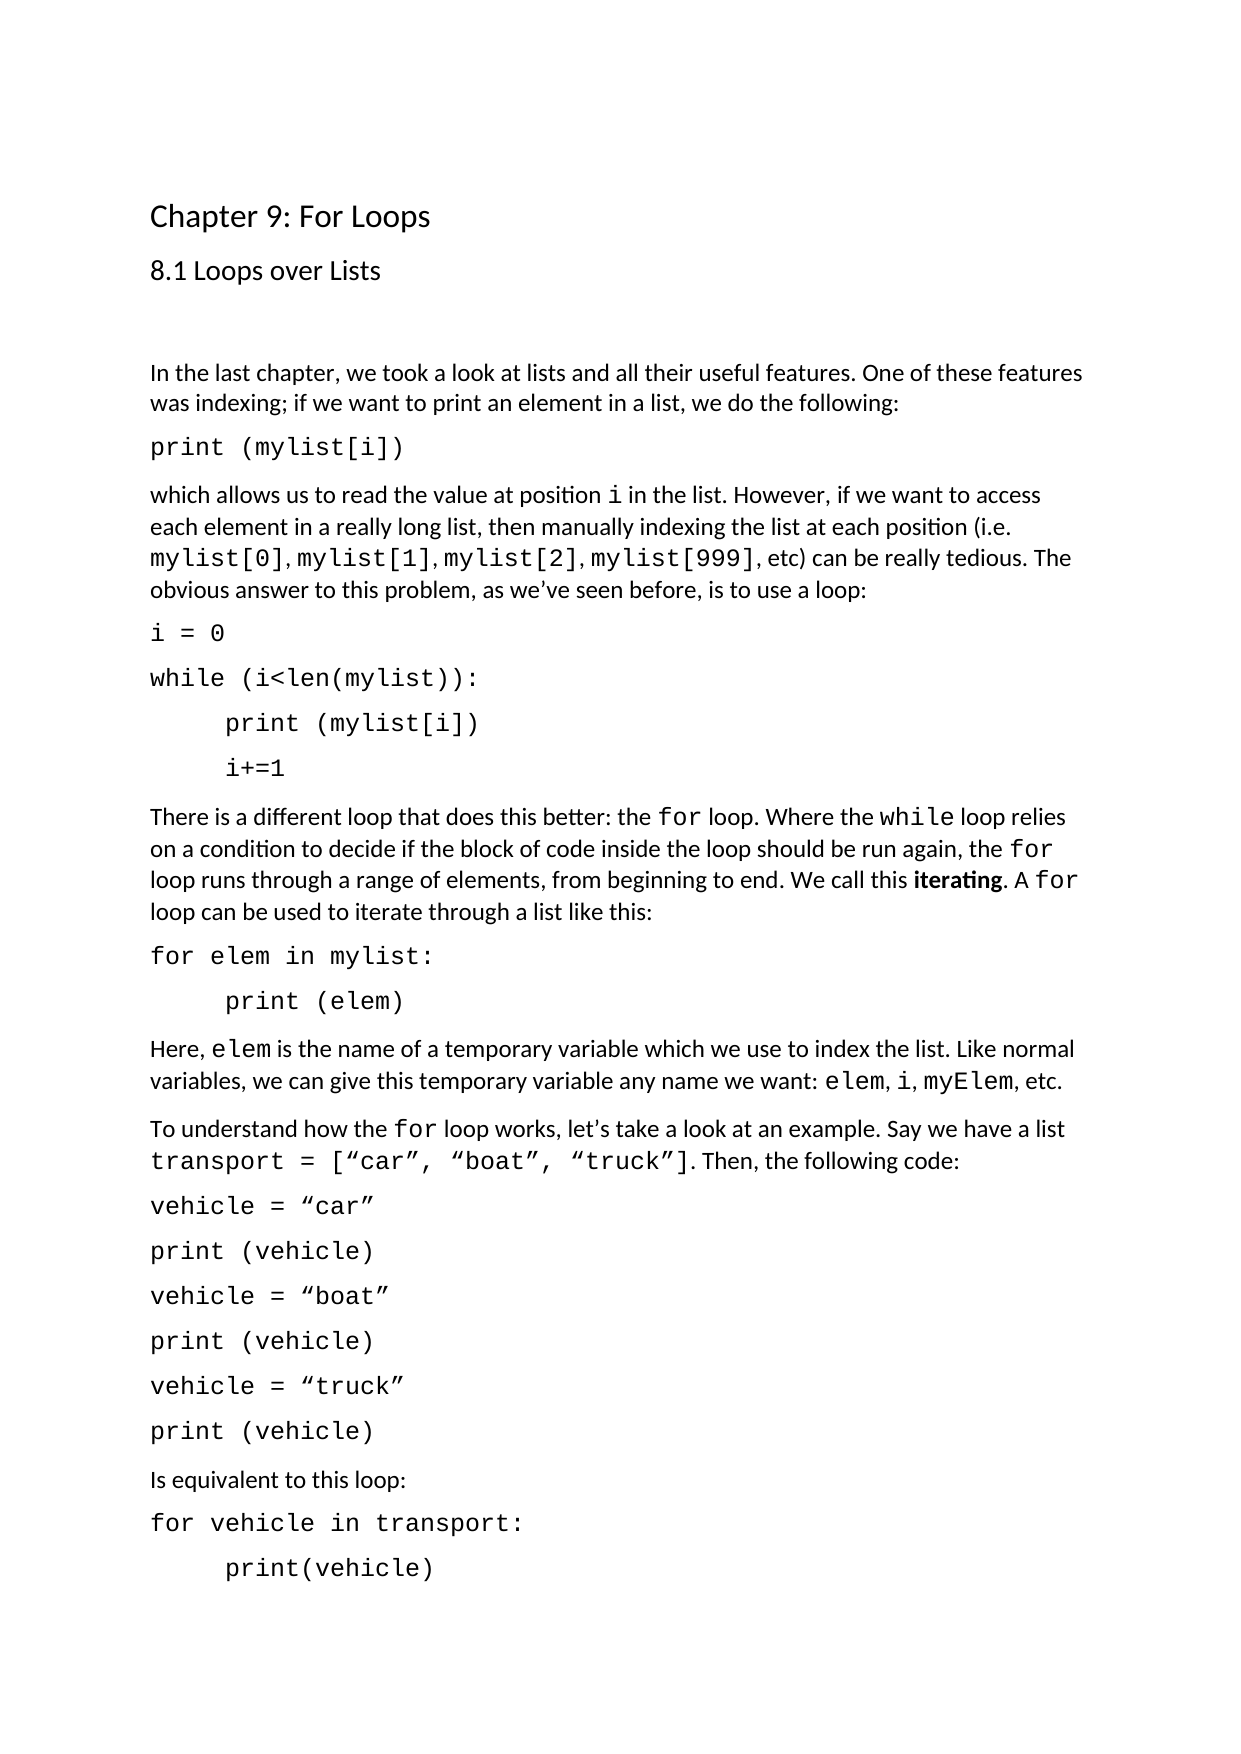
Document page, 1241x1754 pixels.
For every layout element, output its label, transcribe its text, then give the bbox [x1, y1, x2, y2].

text i+=1 [150, 756, 1090, 784]
text To understand how the for loop works, let’s take a look at an example. Say we have a list transport = [“car”, “boat”, “truck”]. Then, the following code: [150, 1114, 1090, 1177]
text print (elem) [150, 988, 1090, 1017]
text for elem in mylist: [150, 943, 1090, 972]
text print (mylist[i]) [150, 435, 1090, 463]
text In the last chapter, we took a look at lists and all their useful features. One of these features was indexing; if we want to print an element in a list, we do the following: [150, 357, 1090, 418]
text Is equivalent to this loop: [150, 1464, 1090, 1494]
text which allows us to read the value at position i in the list. However, if we want to access each element in a really long list, then manually indexing the list at each position (i.e. mylist[0], mylist[1], mylist[2], mylist[999], etc) can be really tedious. The obvious answer to this problem, as we’ve seen before, is to use a loop: [150, 480, 1090, 604]
text print (vehicle) [150, 1239, 1090, 1267]
text print(vehicle) [150, 1556, 1090, 1584]
text vehicle = “car” [150, 1194, 1090, 1222]
text print (vehicle) [150, 1329, 1090, 1357]
text print (mylist[i]) [150, 711, 1090, 739]
text print (vehicle) [150, 1419, 1090, 1447]
text Here, elem is the name of a temporary variable which we use to index the list. Like normal variables, we can give this temporary variable any name we want: elem, i, myElem, etc. [150, 1033, 1090, 1097]
text vehicle = “boat” [150, 1284, 1090, 1312]
text There is a different loop that does this better: the for loop. Where the while loop relies on a condition to decide if the block of code inside the loop should be run again, the for loop runs through a range of elements, from beginning to end. We call this iterating. A for loop can be used to iterate through a list like this: [150, 801, 1090, 927]
text while (i<len(mylist)): [150, 666, 1090, 694]
text 8.1 Loops over Lists [150, 252, 1090, 288]
text vehicle = “truck” [150, 1374, 1090, 1402]
text i = 0 [150, 621, 1090, 649]
text Chapter 9: For Loops [150, 195, 1090, 236]
text for vehicle in transport: [150, 1511, 1090, 1539]
